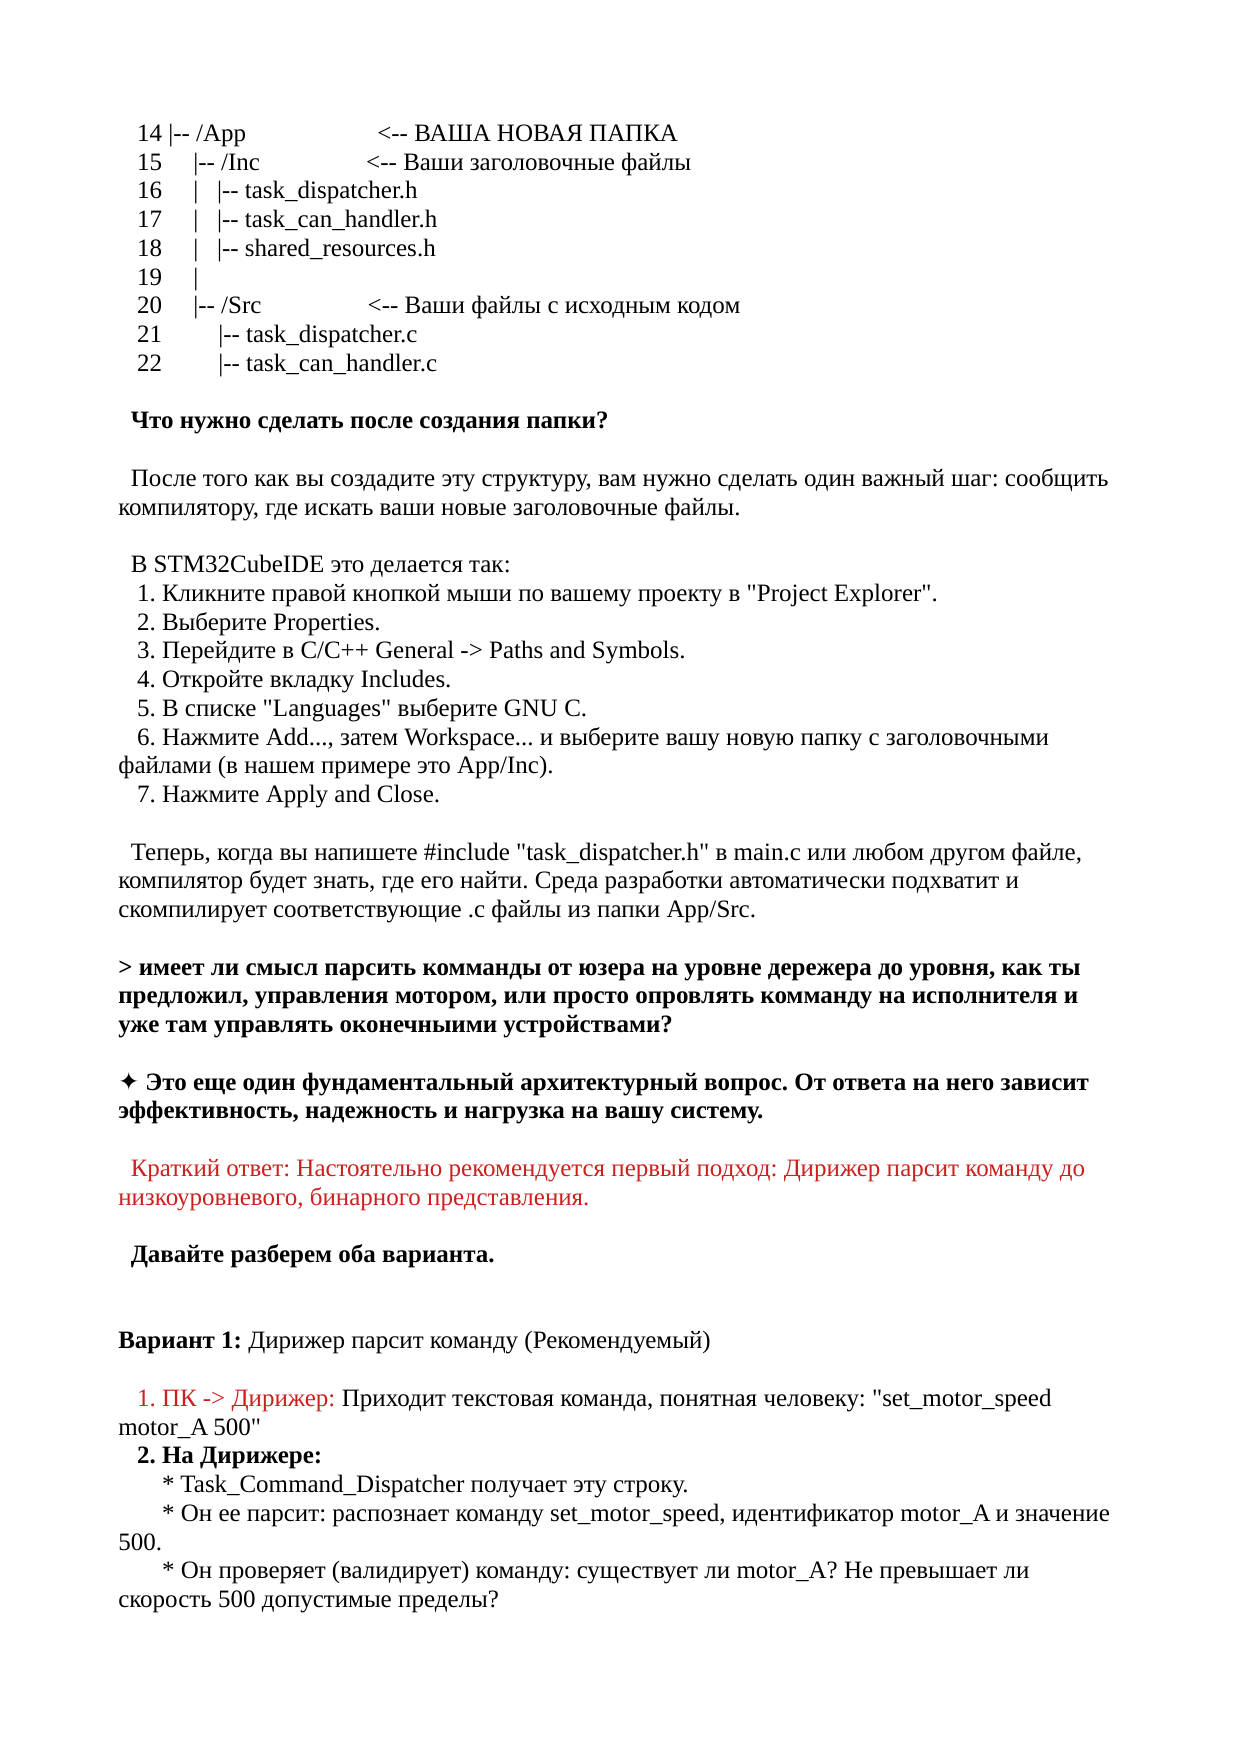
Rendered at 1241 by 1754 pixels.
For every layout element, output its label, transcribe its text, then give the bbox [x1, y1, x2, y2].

text 6. Нажмите Add..., затем Workspace... и выберите вашу новую папку с заголовочными файлами (в нашем примере это App/Inc). [118, 722, 1122, 779]
text Что нужно сделать после создания папки? [118, 406, 1122, 434]
text Теперь, когда вы напишете #include "task_dispatcher.h" в main.c или любом другом файле, компилятор будет знать, где его найти. Среда разработки автоматически подхватит и скомпилирует соответствующие .c файлы из папки App/Src. [118, 837, 1122, 923]
text 19 | [118, 262, 1122, 291]
text * Он проверяет (валидирует) команду: существует ли motor_A? Не превышает ли скорость 500 допустимые пределы? [118, 1556, 1122, 1613]
text 7. Нажмите Apply and Close. [118, 779, 1122, 808]
text В STM32CubeIDE это делается так: [118, 549, 1122, 578]
text 14 |-- /App <-- ВАША НОВАЯ ПАПКА [118, 118, 1122, 147]
text 21 |-- task_dispatcher.c [118, 319, 1122, 348]
text Вариант 1: Дирижер парсит команду (Рекомендуемый) [118, 1326, 1122, 1354]
text 17 | |-- task_can_handler.h [118, 204, 1122, 233]
text Давайте разберем оба варианта. [118, 1239, 1122, 1268]
text 4. Откройте вкладку Includes. [118, 664, 1122, 693]
text 22 |-- task_can_handler.c [118, 348, 1122, 377]
text > имеет ли смысл парсить комманды от юзера на уровне дережера до уровня, как ты предложил, управления мотором, или просто опровлять комманду на исполнителя и уже там управлять оконечныими устройствами? [118, 952, 1122, 1038]
text 2. Выберите Properties. [118, 607, 1122, 636]
text 20 |-- /Src <-- Ваши файлы с исходным кодом [118, 291, 1122, 319]
text ✦ Это еще один фундаментальный архитектурный вопрос. От ответа на него зависит эффективность, надежность и нагрузка на вашу систему. [118, 1067, 1122, 1124]
text 16 | |-- task_dispatcher.h [118, 176, 1122, 204]
text 18 | |-- shared_resources.h [118, 233, 1122, 262]
text 1. ПК -> Дирижер: Приходит текстовая команда, понятная человеку: "set_motor_speed motor_A 500" [118, 1383, 1122, 1441]
text 1. Кликните правой кнопкой мыши по вашему проекту в "Project Explorer". [118, 578, 1122, 607]
text 5. В списке "Languages" выберите GNU C. [118, 693, 1122, 722]
text После того как вы создадите эту структуру, вам нужно сделать один важный шаг: сообщить компилятору, где искать ваши новые заголовочные файлы. [118, 463, 1122, 521]
text 15 |-- /Inc <-- Ваши заголовочные файлы [118, 147, 1122, 176]
text 2. На Дирижере: [118, 1441, 1122, 1469]
text * Он ее парсит: распознает команду set_motor_speed, идентификатор motor_A и значение 500. [118, 1498, 1122, 1556]
text * Task_Command_Dispatcher получает эту строку. [118, 1469, 1122, 1498]
text Краткий ответ: Настоятельно рекомендуется первый подход: Дирижер парсит команду до низкоуровневого, бинарного представления. [118, 1153, 1122, 1211]
text 3. Перейдите в C/C++ General -> Paths and Symbols. [118, 636, 1122, 664]
